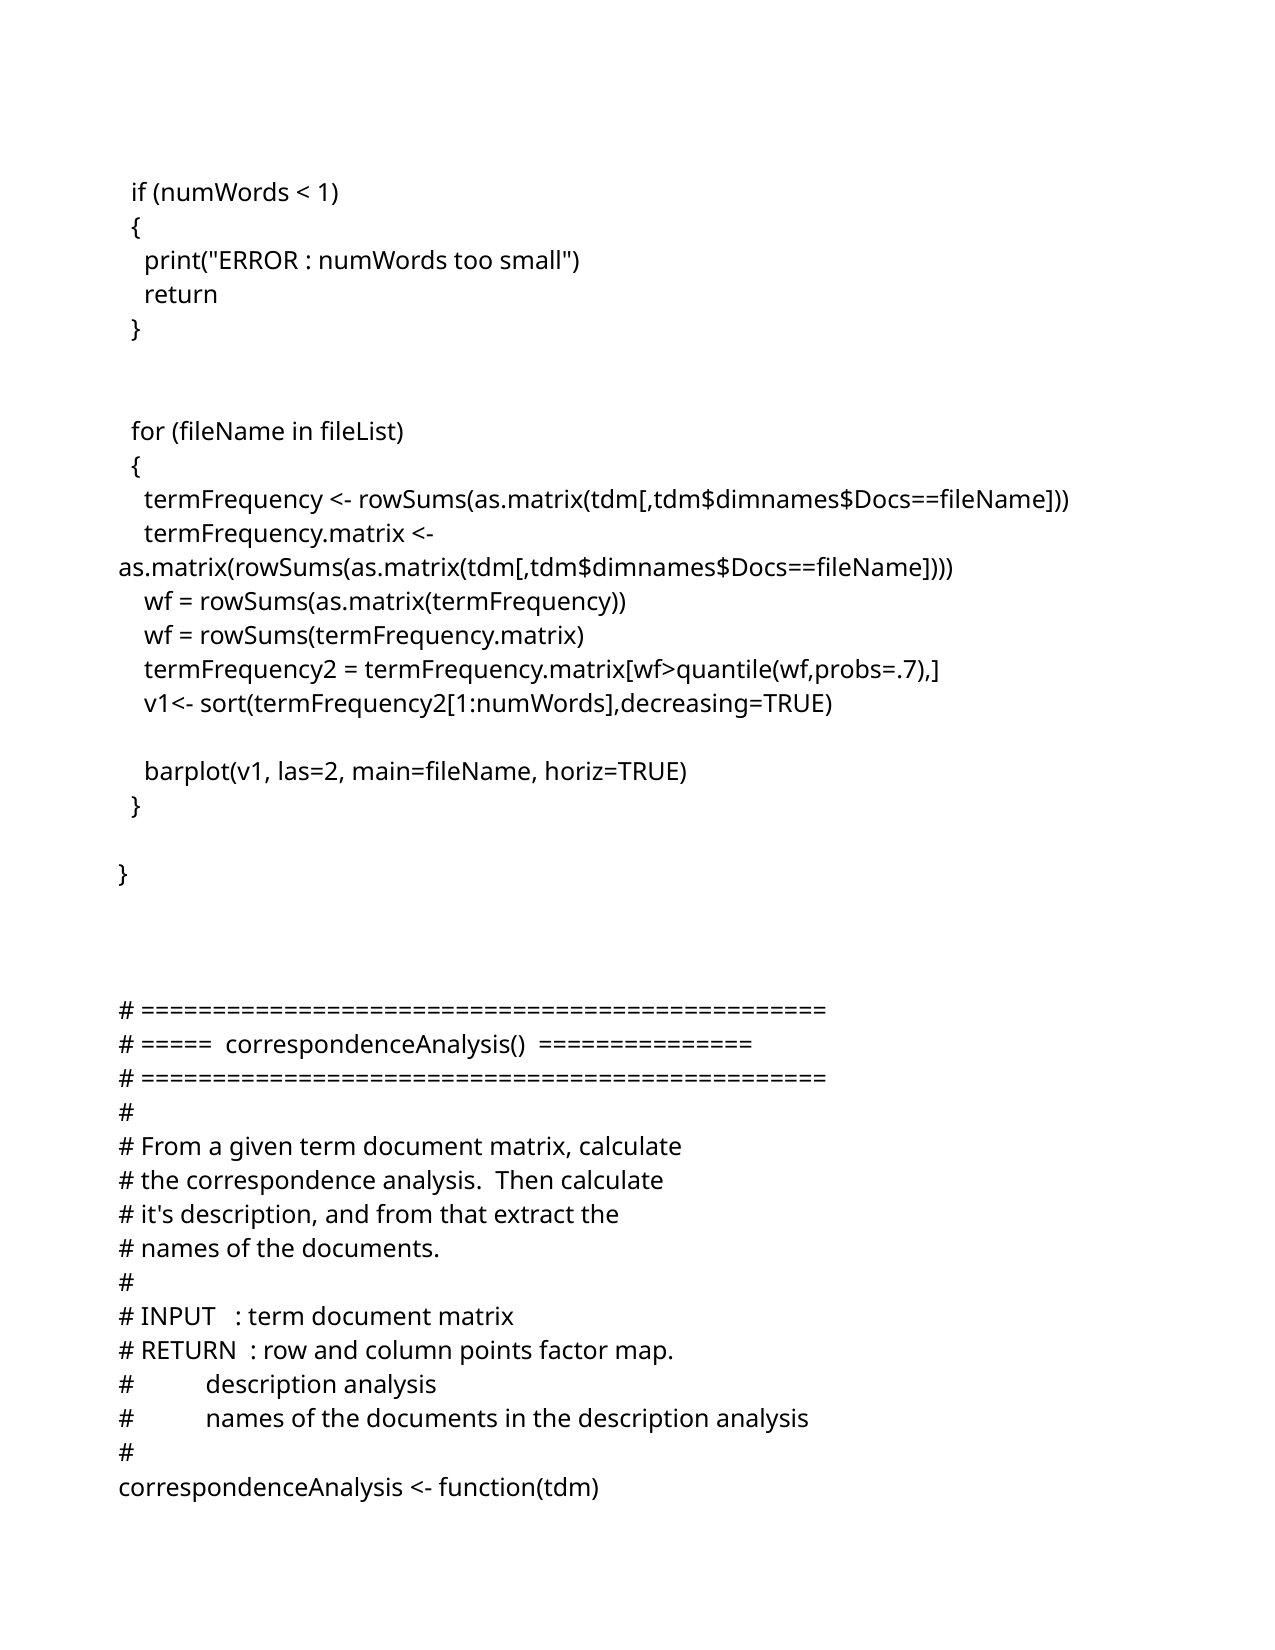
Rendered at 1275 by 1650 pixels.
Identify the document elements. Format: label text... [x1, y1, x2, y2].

text termFrequency2 = termFrequency.matrix[wf>quantile(wf,probs=.7),] [118, 652, 1215, 686]
text wf = rowSums(as.matrix(termFrequency)) [118, 583, 1215, 618]
text } [118, 788, 1215, 822]
text # ================================================ [118, 992, 1215, 1026]
text # From a given term document matrix, calculate [118, 1128, 1215, 1163]
text # [118, 1094, 1215, 1128]
text # the correspondence analysis. Then calculate [118, 1163, 1215, 1197]
text for (fileName in fileList) [118, 413, 1215, 447]
text # [118, 1265, 1215, 1299]
text # ================================================ [118, 1060, 1215, 1094]
text return [118, 277, 1215, 311]
text # names of the documents in the description analysis [118, 1401, 1215, 1435]
text # RETURN : row and column points factor map. [118, 1333, 1215, 1367]
text # [118, 1435, 1215, 1469]
text termFrequency.matrix <- as.matrix(rowSums(as.matrix(tdm[,tdm$dimnames$Docs==fileName]))) [118, 515, 1215, 583]
text print("ERROR : numWords too small") [118, 243, 1215, 277]
text if (numWords < 1) [118, 175, 1215, 209]
text # INPUT : term document matrix [118, 1299, 1215, 1333]
text # ===== correspondenceAnalysis() =============== [118, 1026, 1215, 1060]
text # it's description, and from that extract the [118, 1197, 1215, 1231]
text correspondenceAnalysis <- function(tdm) [118, 1469, 1215, 1503]
text { [118, 209, 1215, 243]
text } [118, 856, 1215, 890]
text wf = rowSums(termFrequency.matrix) [118, 618, 1215, 652]
text { [118, 447, 1215, 481]
text barplot(v1, las=2, main=fileName, horiz=TRUE) [118, 754, 1215, 788]
text termFrequency <- rowSums(as.matrix(tdm[,tdm$dimnames$Docs==fileName])) [118, 481, 1215, 515]
text # description analysis [118, 1367, 1215, 1401]
text # names of the documents. [118, 1231, 1215, 1265]
text v1<- sort(termFrequency2[1:numWords],decreasing=TRUE) [118, 686, 1215, 720]
text } [118, 311, 1215, 345]
